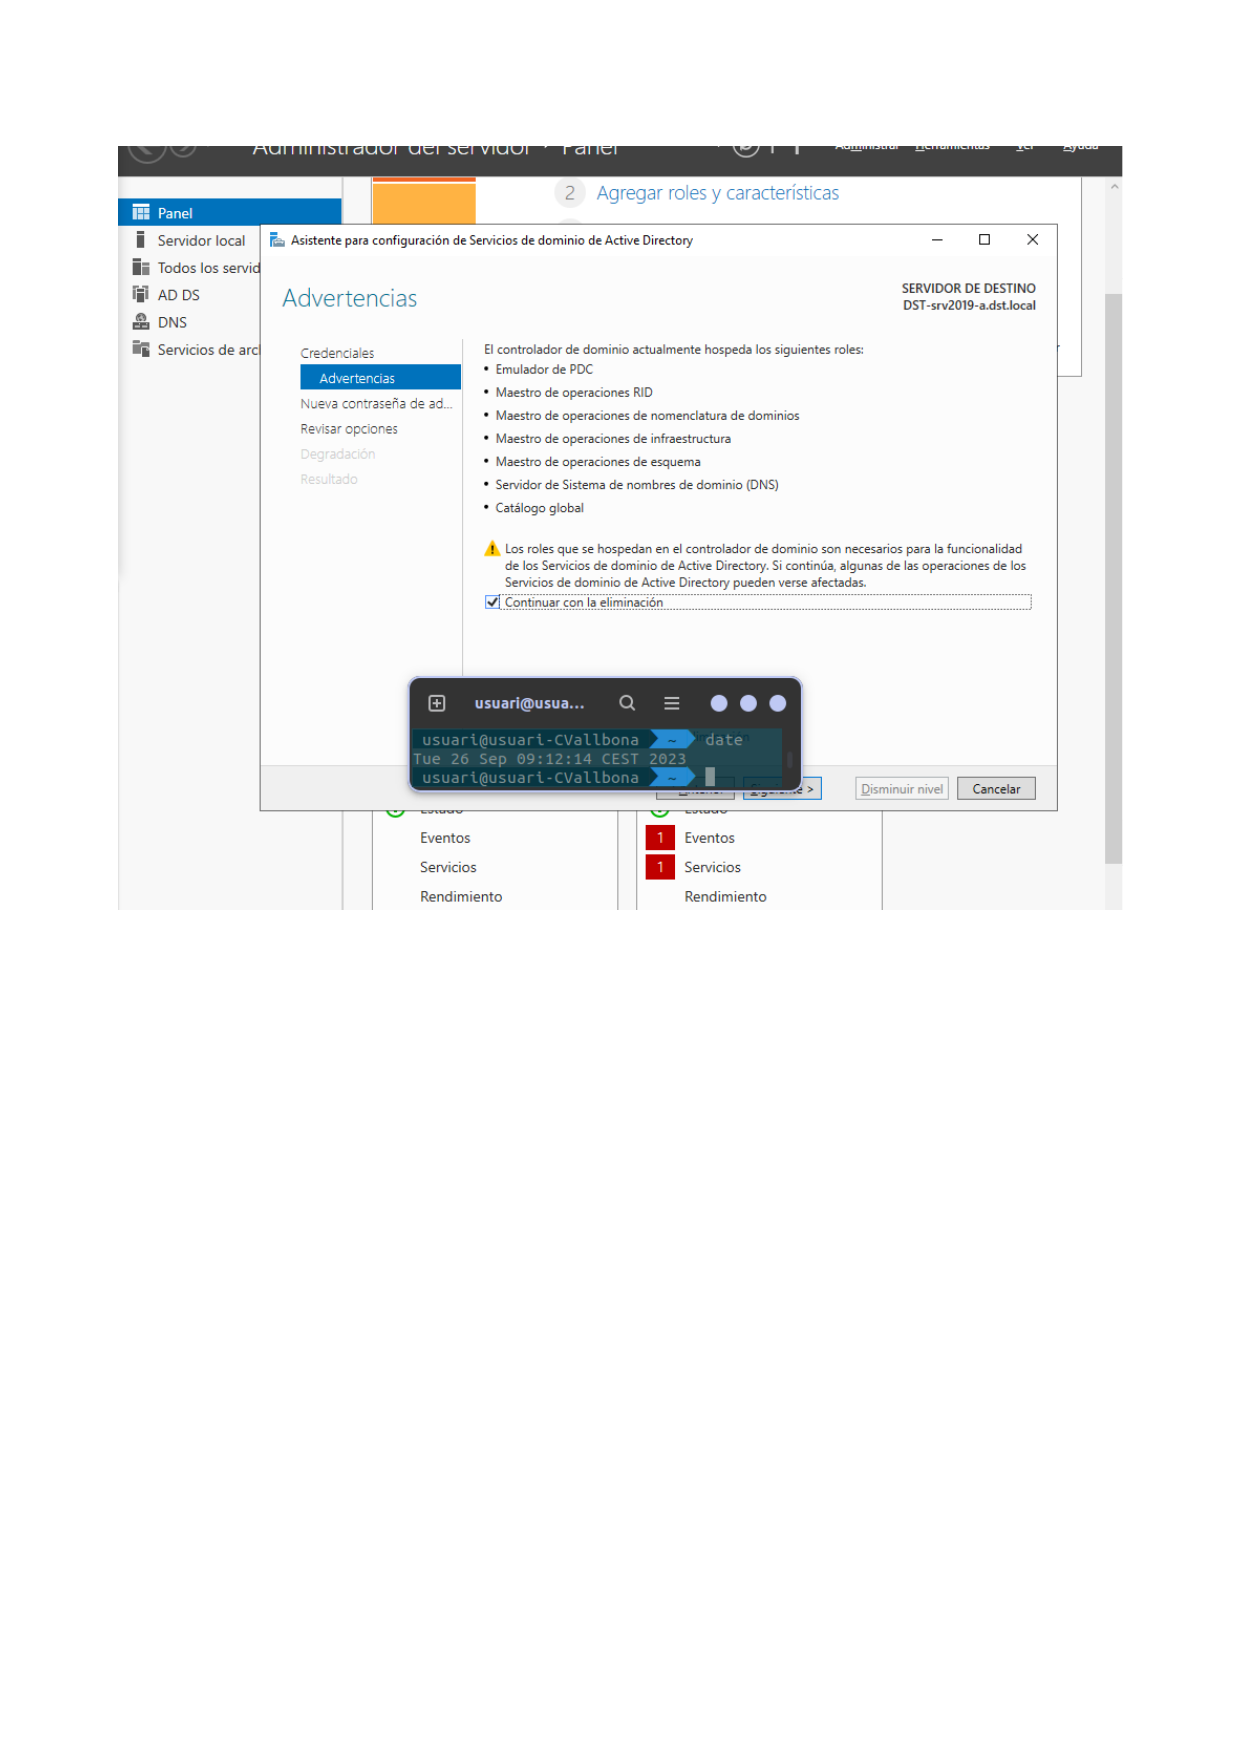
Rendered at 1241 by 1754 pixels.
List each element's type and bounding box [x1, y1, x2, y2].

picture [118, 146, 1123, 910]
